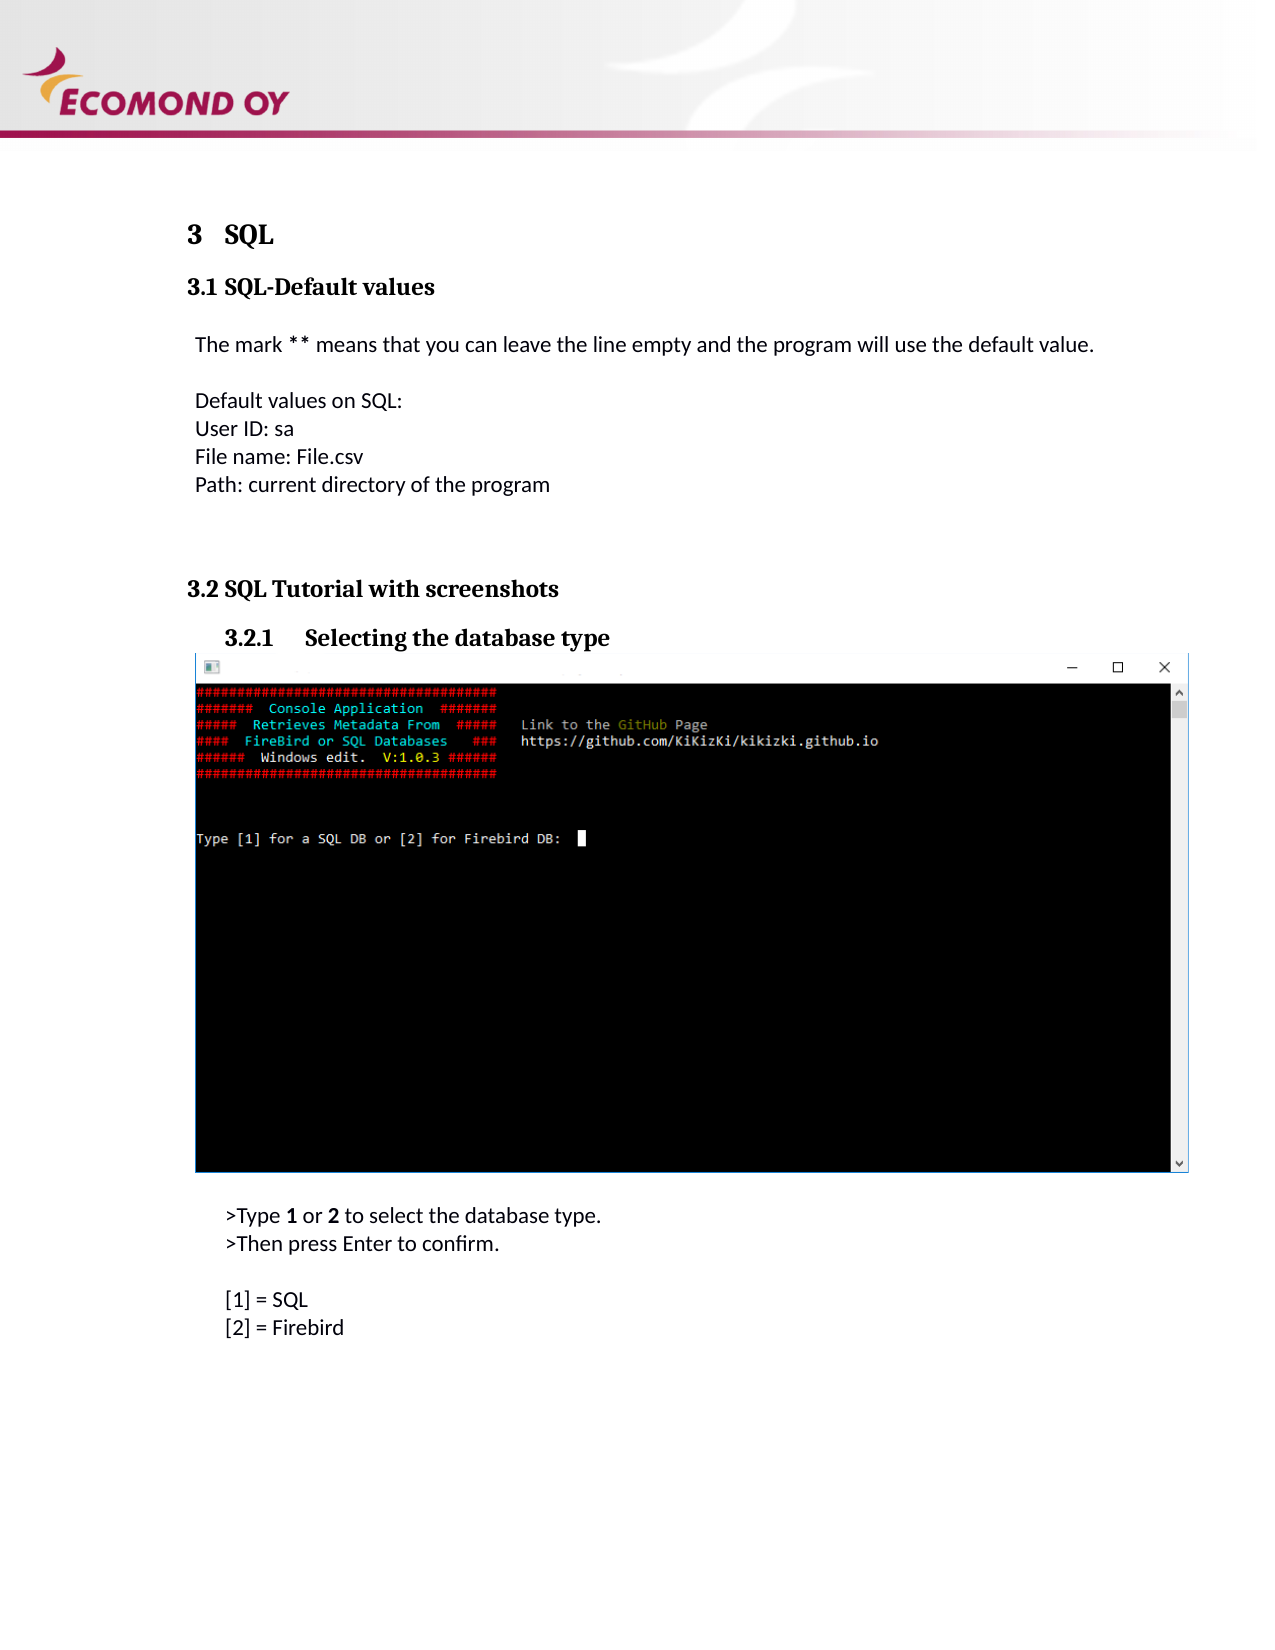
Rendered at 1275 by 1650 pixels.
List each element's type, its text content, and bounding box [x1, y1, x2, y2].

text The mark ** means that you can leave the line empty and the program will use the default value. [195, 330, 1144, 358]
text Default values on SQL: [195, 358, 1144, 414]
picture [0, 0, 1257, 151]
text [2] = Firebird [195, 1313, 1144, 1341]
subtitle SQL [187, 218, 1144, 252]
subtitle SQL-Default values [187, 273, 1144, 302]
text User ID: sa [195, 414, 1144, 442]
picture [195, 653, 1189, 1173]
text File name: File.csv [195, 442, 1144, 470]
subtitle Selecting the database type [225, 624, 1144, 653]
text >Type 1 or 2 to select the database type. >Then press Enter to confirm. [150, 1201, 1144, 1257]
text Path: current directory of the program [195, 470, 1144, 498]
subtitle SQL Tutorial with screenshots [187, 575, 1144, 603]
text [1] = SQL [195, 1285, 1144, 1313]
